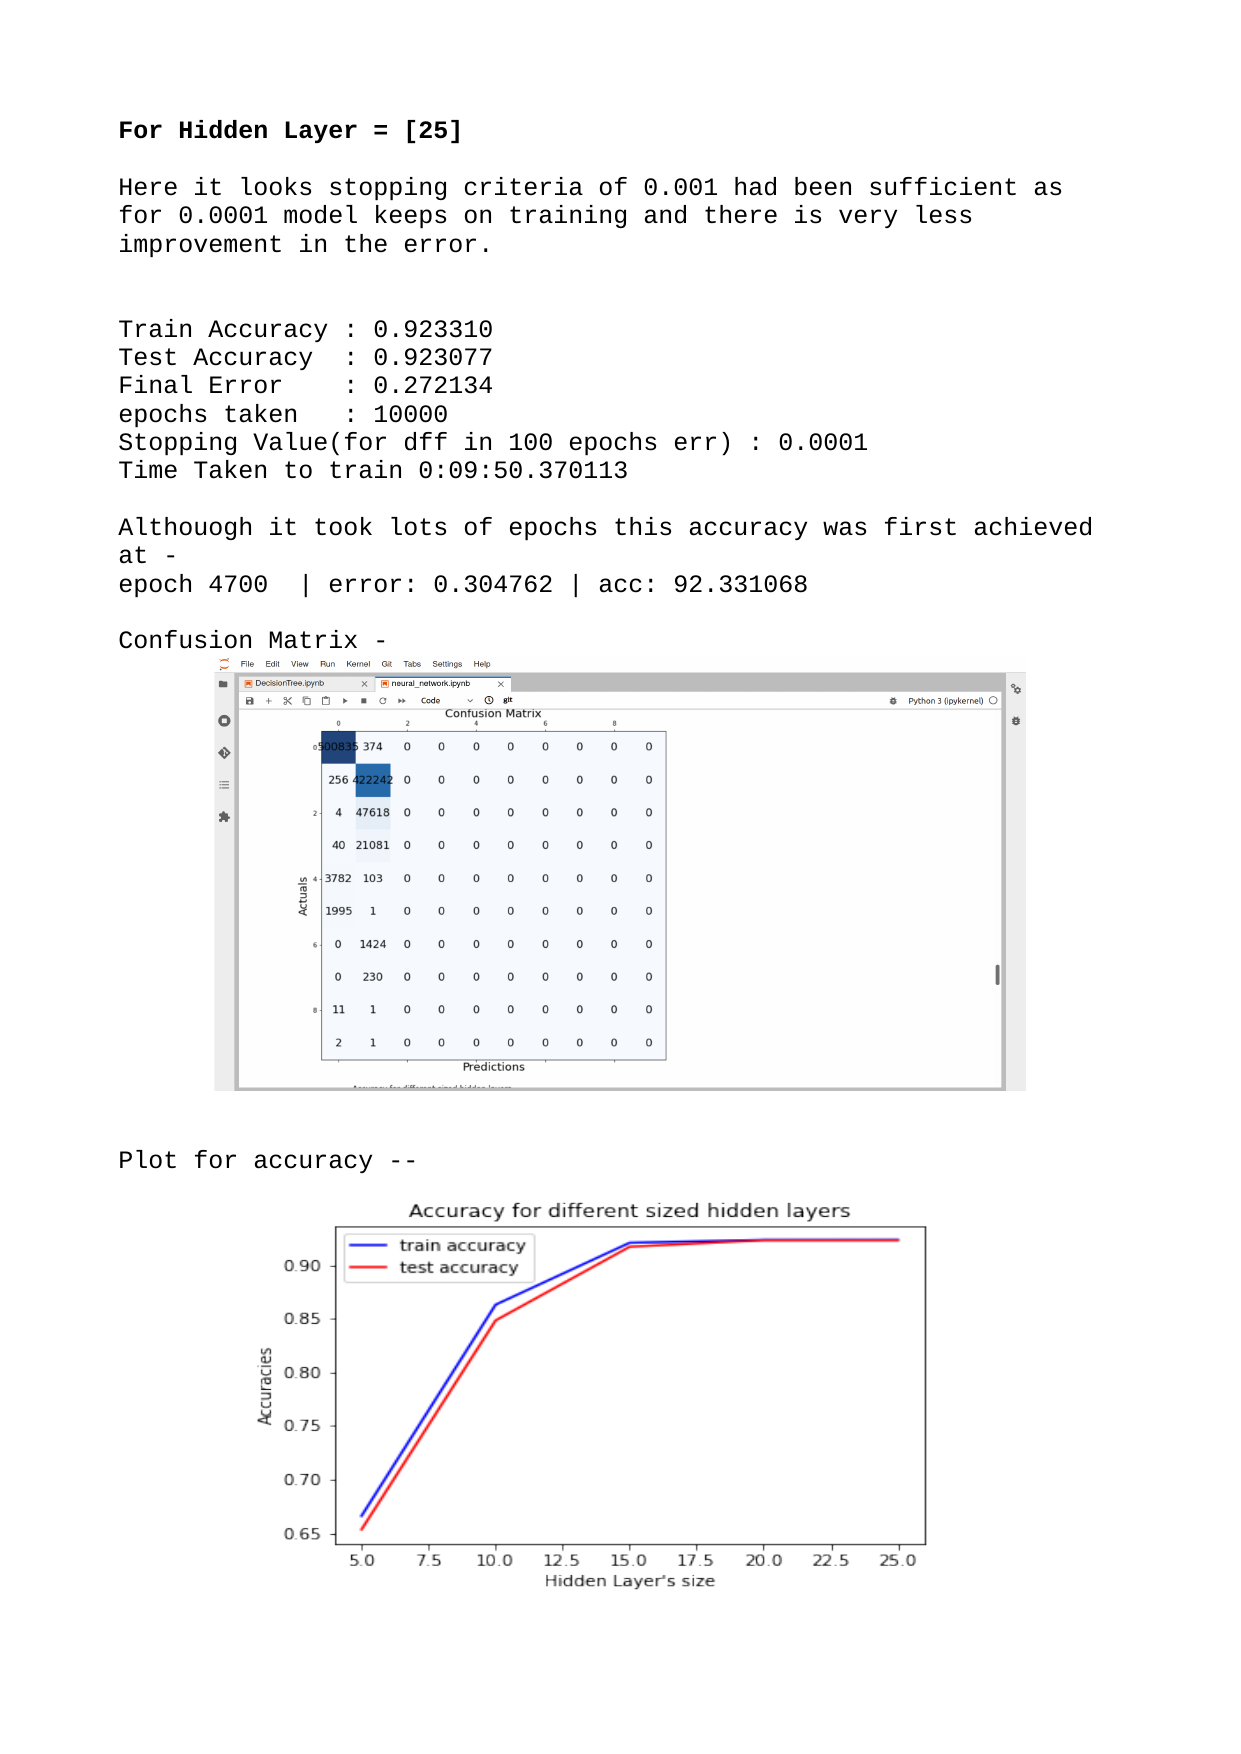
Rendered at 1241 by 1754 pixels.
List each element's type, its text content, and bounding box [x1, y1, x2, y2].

picture [240, 1175, 1001, 1597]
text Final Error : 0.272134 [118, 373, 1122, 401]
text For Hidden Layer = [25] [118, 118, 1122, 146]
text Confusion Matrix - [118, 628, 1122, 656]
text Time Taken to train 0:09:50.370113 [118, 458, 1122, 486]
text Train Accuracy : 0.923310 [118, 316, 1122, 345]
picture [214, 656, 1026, 1091]
text Plot for accuracy -- [118, 1147, 1122, 1176]
text Here it looks stopping criteria of 0.001 had been sufficient as for 0.0001 model keeps on training and there is very less improvement in the error. [118, 175, 1122, 260]
text epochs taken : 10000 [118, 401, 1122, 430]
text Althouogh it took lots of epochs this accuracy was first achieved at - [118, 515, 1122, 571]
text epoch 4700 | error: 0.304762 | acc: 92.331068 [118, 571, 1122, 600]
text Test Accuracy : 0.923077 [118, 345, 1122, 373]
text Stopping Value(for dff in 100 epochs err) : 0.0001 [118, 430, 1122, 458]
